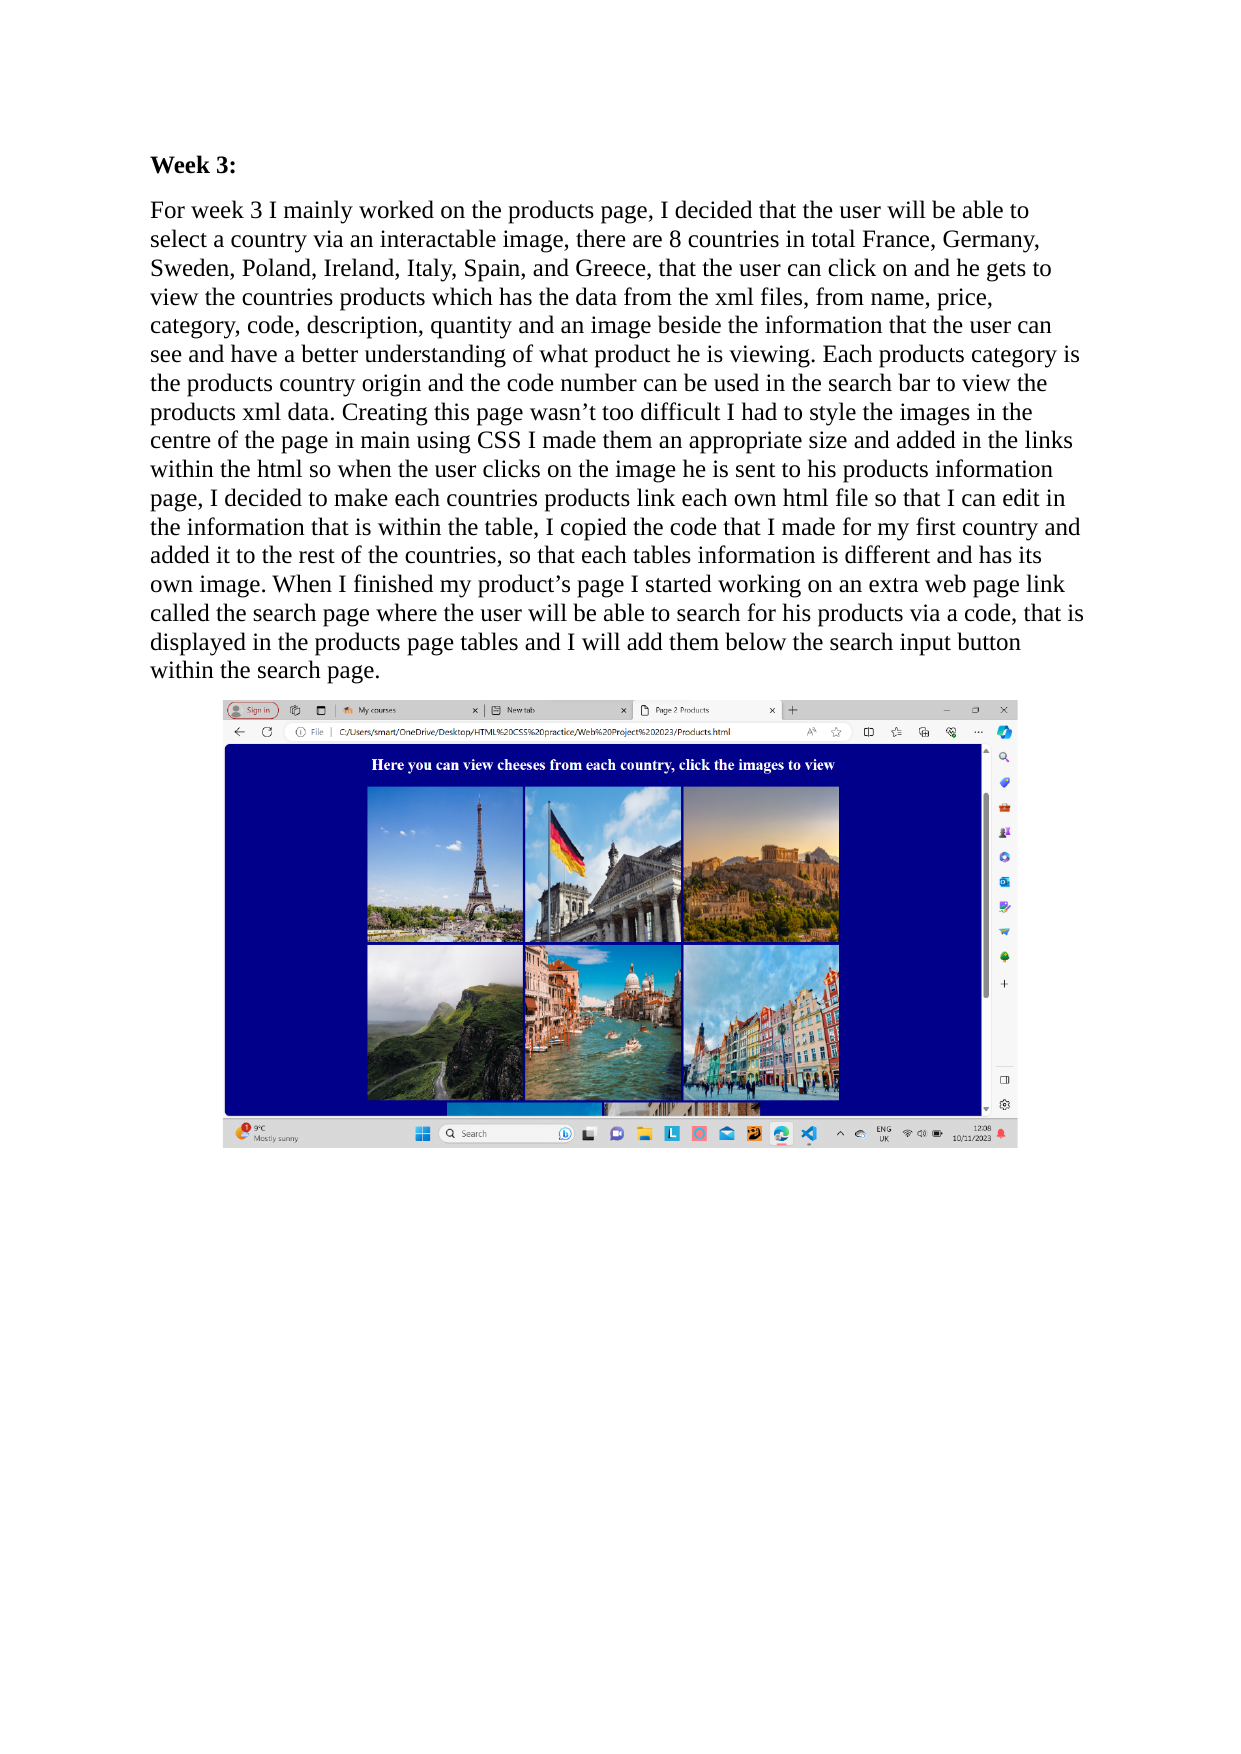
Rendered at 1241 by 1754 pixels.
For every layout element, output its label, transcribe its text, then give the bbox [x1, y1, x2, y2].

text For week 3 I mainly worked on the products page, I decided that the user will be able to select a country via an interactable image, there are 8 countries in total France, Germany, Sweden, Poland, Ireland, Italy, Spain, and Greece, that the user can click on and he gets to view the countries products which has the data from the xml files, from name, price, category, code, description, quantity and an image beside the information that the user can see and have a better understanding of what product he is viewing. Each products category is the products country origin and the code number can be used in the search bar to view the products xml data. Creating this page wasn’t too difficult I had to style the images in the centre of the page in main using CSS I made them an appropriate size and added in the links within the html so when the user clicks on the image he is sent to his products information page, I decided to make each countries products link each own html file so that I can edit in the information that is within the table, I copied the code that I made for my first country and added it to the rest of the countries, so that each tables information is different and has its own image. When I finished my product’s page I started working on an extra web page link called the search page where the user will be able to search for his products via a code, that is displayed in the products page tables and I will add them below the search input button within the search page. [150, 195, 1090, 684]
text Week 3: [150, 150, 1090, 179]
